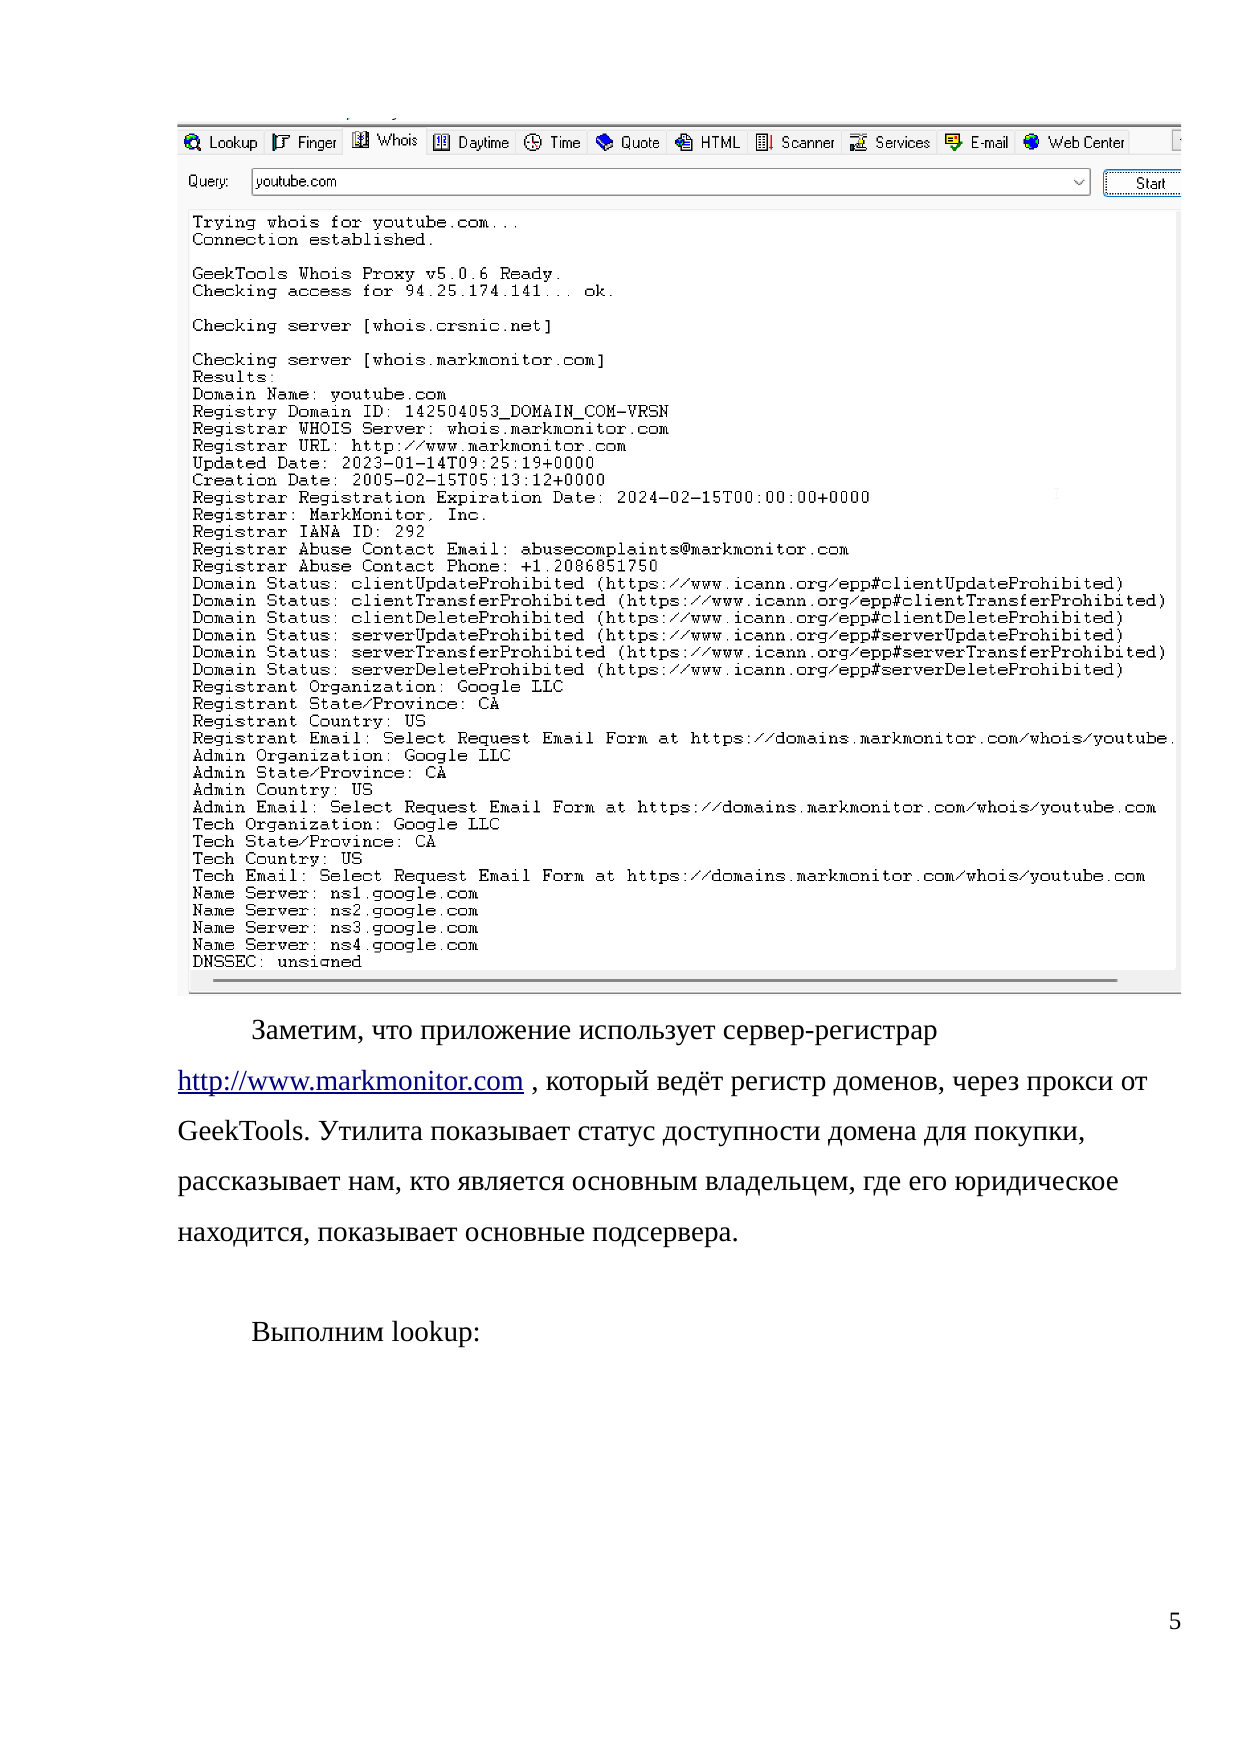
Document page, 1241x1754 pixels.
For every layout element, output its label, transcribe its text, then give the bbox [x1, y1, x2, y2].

picture [177, 118, 1182, 996]
text Заметим, что приложение использует сервер-регистрар http://www.markmonitor.com , который ведёт регистр доменов, через прокси от GeekTools. Утилита показывает статус доступности домена для покупки, рассказывает нам, кто является основным владельцем, где его юридическое находится, показывает основные подсервера. [177, 1012, 1181, 1247]
text Выполним lookup: [177, 1314, 1181, 1348]
